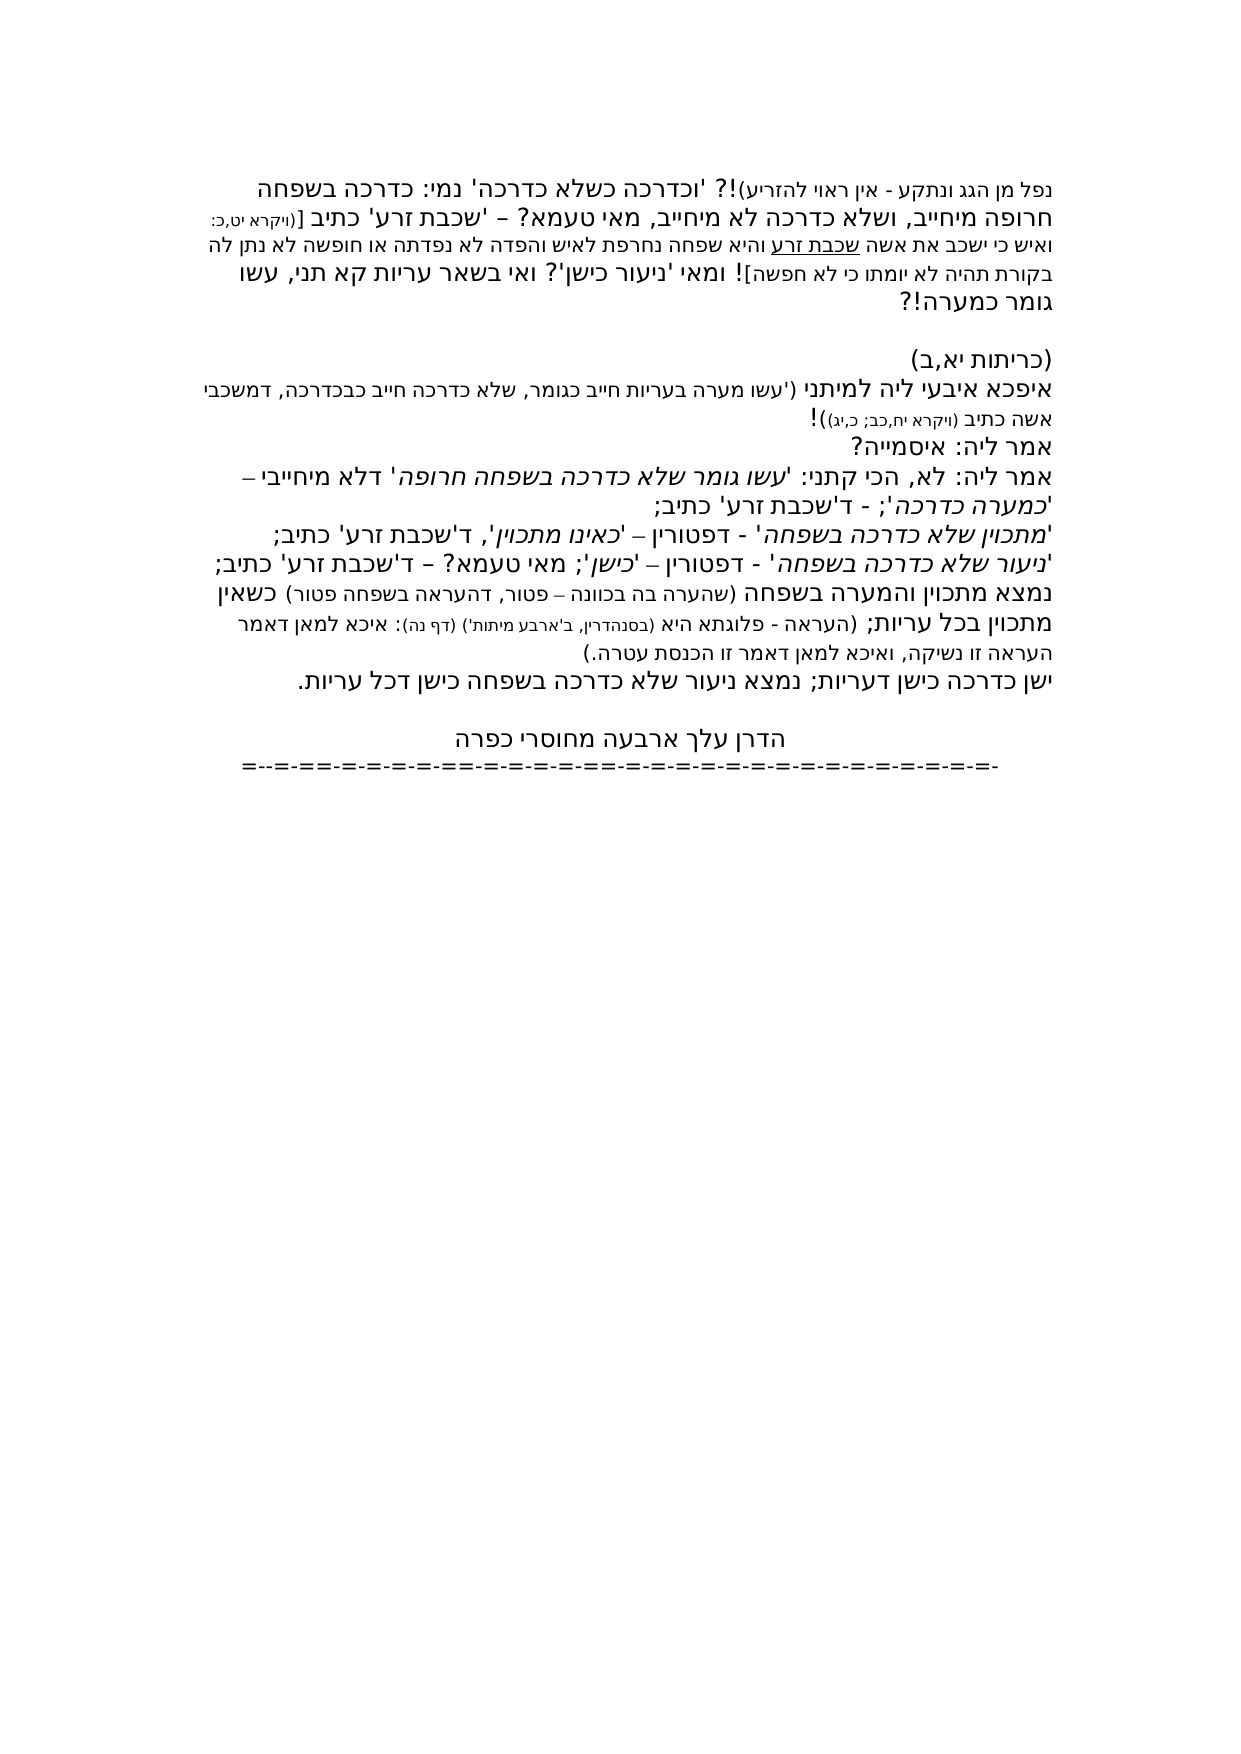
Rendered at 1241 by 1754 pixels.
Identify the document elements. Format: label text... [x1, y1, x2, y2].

text 'מתכוין שלא כדרכה בשפחה' - דפטורין – 'כאינו מתכוין', ד'שכבת זרע' כתיב; [187, 520, 1053, 549]
text איפכא איבעי ליה למיתני ('עשו מערה בעריות חייב כגומר, שלא כדרכה חייב כבכדרכה, דמשכבי אשה כתיב (ויקרא יח,כב; כ,יג))! [187, 374, 1053, 432]
text הדרן עלך ארבעה מחוסרי כפרה [187, 724, 1053, 753]
text ישן כדרכה כישן דעריות; נמצא ניעור שלא כדרכה בשפחה כישן דכל עריות. [187, 666, 1053, 695]
text נפל מן הגג ונתקע - אין ראוי להזריע)!? 'וכדרכה כשלא כדרכה' נמי: כדרכה בשפחה חרופה מיחייב, ושלא כדרכה לא מיחייב, מאי טעמא? – 'שכבת זרע' כתיב [(ויקרא יט,כ: ואיש כי ישכב את אשה שכבת זרע והיא שפחה נחרפת לאיש והפדה לא נפדתה או חופשה לא נתן לה בקורת תהיה לא יומתו כי לא חפשה]! ומאי 'ניעור כישן'? ואי בשאר עריות קא תני, עשו גומר כמערה!? [187, 174, 1053, 316]
text אמר ליה: לא, הכי קתני: 'עשו גומר שלא כדרכה בשפחה חרופה' דלא מיחייבי – 'כמערה כדרכה'; - ד'שכבת זרע' כתיב; [187, 462, 1053, 520]
text -=-=-=-=-=-=-=-=-=-=-=-=-=-=-=-==-=-=-=-=-==-=-=-=-=-==-=--= [187, 753, 1053, 778]
text (כריתות יא,ב) [187, 345, 1053, 374]
text 'ניעור שלא כדרכה בשפחה' - דפטורין – 'כישן'; מאי טעמא? – ד'שכבת זרע' כתיב; [187, 549, 1053, 579]
text נמצא מתכוין והמערה בשפחה (שהערה בה בכוונה – פטור, דהעראה בשפחה פטור) כשאין מתכוין בכל עריות; (העראה - פלוגתא היא (בסנהדרין, ב'ארבע מיתות') (דף נה): איכא למאן דאמר העראה זו נשיקה, ואיכא למאן דאמר זו הכנסת עטרה.) [187, 579, 1053, 666]
text אמר ליה: איסמייה? [187, 432, 1053, 462]
